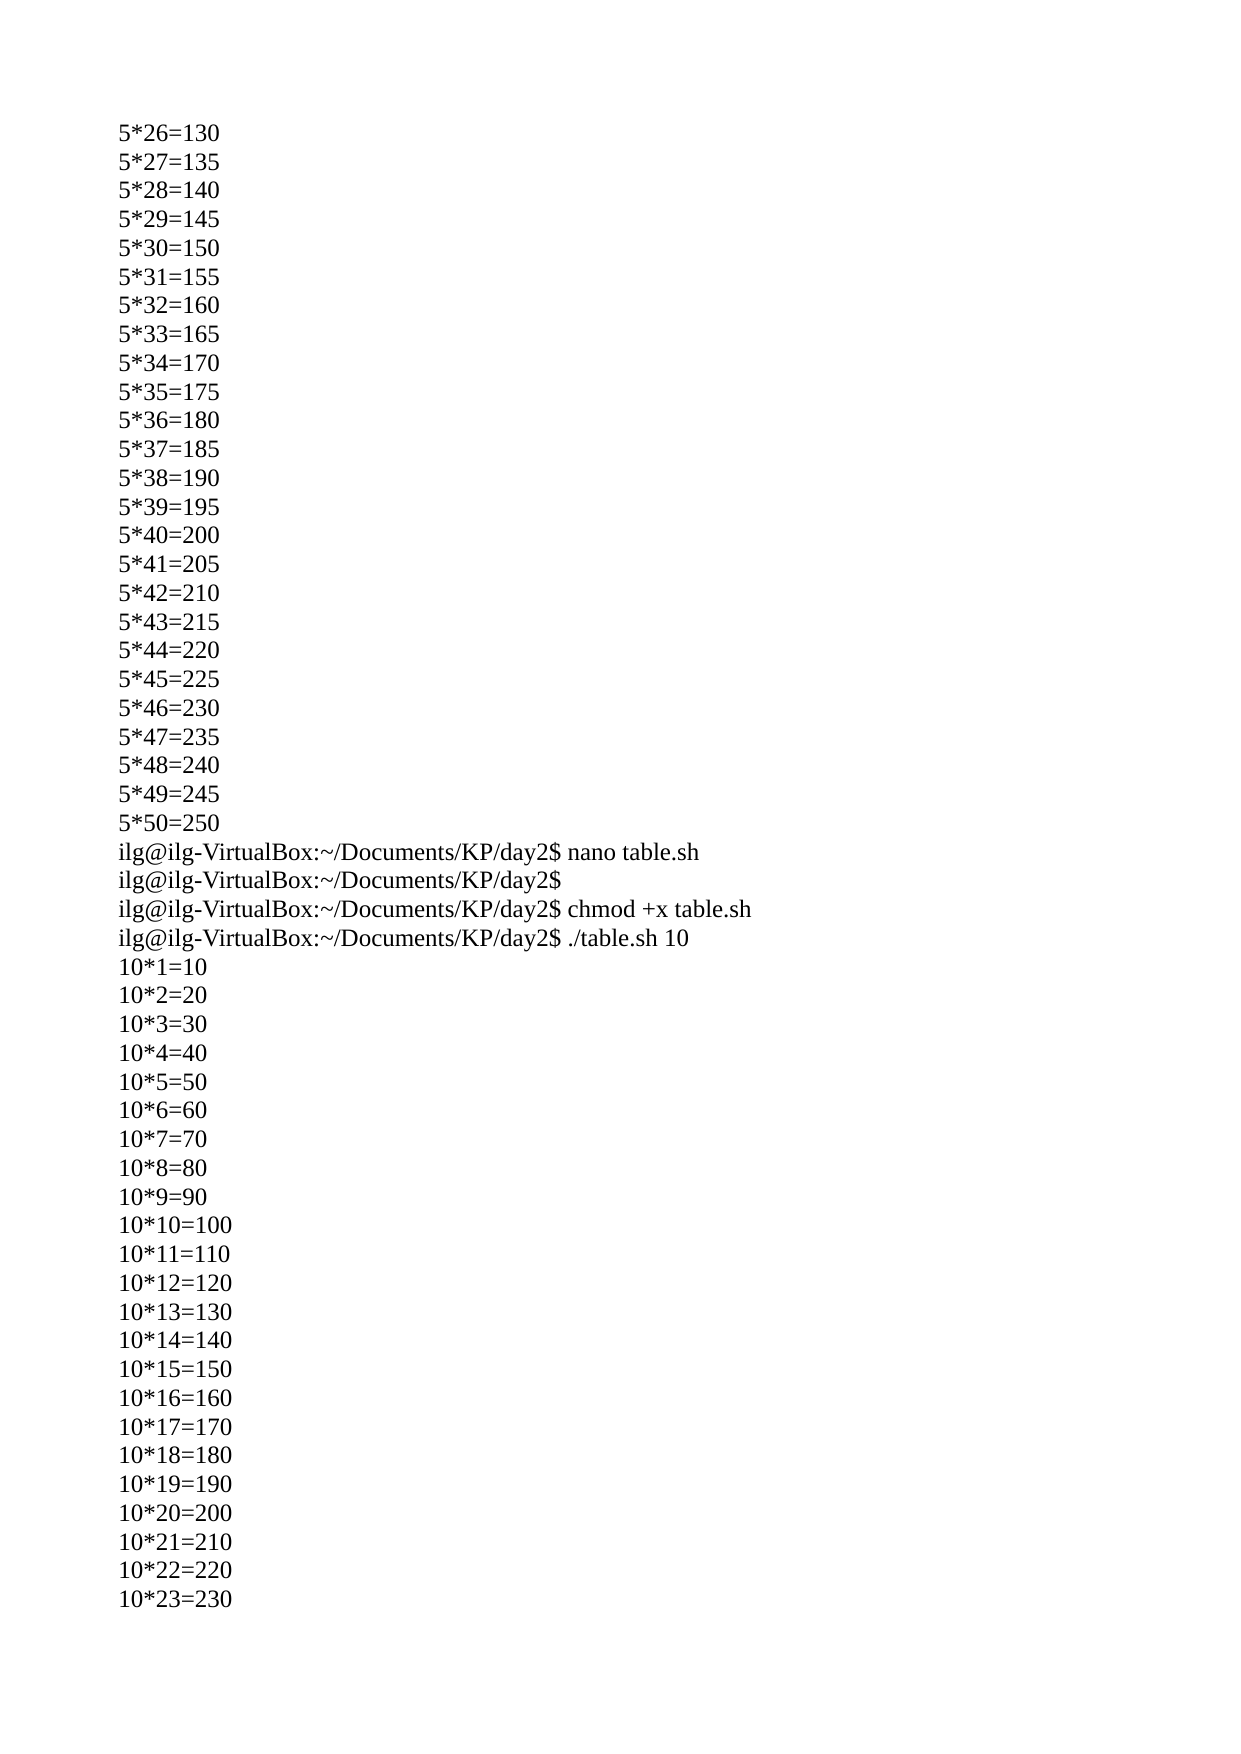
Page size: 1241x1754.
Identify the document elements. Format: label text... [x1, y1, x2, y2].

text 5*48=240 [118, 751, 1122, 779]
text 5*40=200 [118, 521, 1122, 549]
text 5*47=235 [118, 722, 1122, 751]
text 10*5=50 [118, 1067, 1122, 1096]
text 5*46=230 [118, 693, 1122, 722]
text 10*7=70 [118, 1124, 1122, 1153]
text 5*28=140 [118, 176, 1122, 204]
text 10*17=170 [118, 1412, 1122, 1441]
text 5*44=220 [118, 636, 1122, 664]
text 10*1=10 [118, 952, 1122, 981]
text 5*41=205 [118, 549, 1122, 578]
text 5*36=180 [118, 406, 1122, 434]
text 10*23=230 [118, 1584, 1122, 1613]
text 10*12=120 [118, 1268, 1122, 1297]
text ilg@ilg-VirtualBox:~/Documents/KP/day2$ ./table.sh 10 [118, 923, 1122, 952]
text 5*30=150 [118, 233, 1122, 262]
text 5*43=215 [118, 607, 1122, 636]
text 10*2=20 [118, 981, 1122, 1009]
text 10*6=60 [118, 1096, 1122, 1124]
text 10*20=200 [118, 1498, 1122, 1527]
text 10*4=40 [118, 1038, 1122, 1067]
text 5*32=160 [118, 291, 1122, 319]
text ilg@ilg-VirtualBox:~/Documents/KP/day2$ nano table.sh [118, 837, 1122, 866]
text 5*50=250 [118, 808, 1122, 837]
text 10*15=150 [118, 1354, 1122, 1383]
text 5*49=245 [118, 779, 1122, 808]
text 10*18=180 [118, 1441, 1122, 1469]
text 5*39=195 [118, 492, 1122, 521]
text 5*38=190 [118, 463, 1122, 492]
text 10*22=220 [118, 1556, 1122, 1584]
text ilg@ilg-VirtualBox:~/Documents/KP/day2$ chmod +x table.sh [118, 894, 1122, 923]
text 10*21=210 [118, 1527, 1122, 1556]
text 10*9=90 [118, 1182, 1122, 1211]
text 10*16=160 [118, 1383, 1122, 1412]
text 10*3=30 [118, 1009, 1122, 1038]
text 5*42=210 [118, 578, 1122, 607]
text 5*45=225 [118, 664, 1122, 693]
text 10*13=130 [118, 1297, 1122, 1326]
text 5*31=155 [118, 262, 1122, 291]
text ilg@ilg-VirtualBox:~/Documents/KP/day2$ [118, 866, 1122, 894]
text 10*19=190 [118, 1469, 1122, 1498]
text 5*29=145 [118, 204, 1122, 233]
text 10*14=140 [118, 1326, 1122, 1354]
text 10*11=110 [118, 1239, 1122, 1268]
text 5*35=175 [118, 377, 1122, 406]
text 5*27=135 [118, 147, 1122, 176]
text 5*33=165 [118, 319, 1122, 348]
text 10*8=80 [118, 1153, 1122, 1182]
text 10*10=100 [118, 1211, 1122, 1239]
text 5*34=170 [118, 348, 1122, 377]
text 5*26=130 [118, 118, 1122, 147]
text 5*37=185 [118, 434, 1122, 463]
